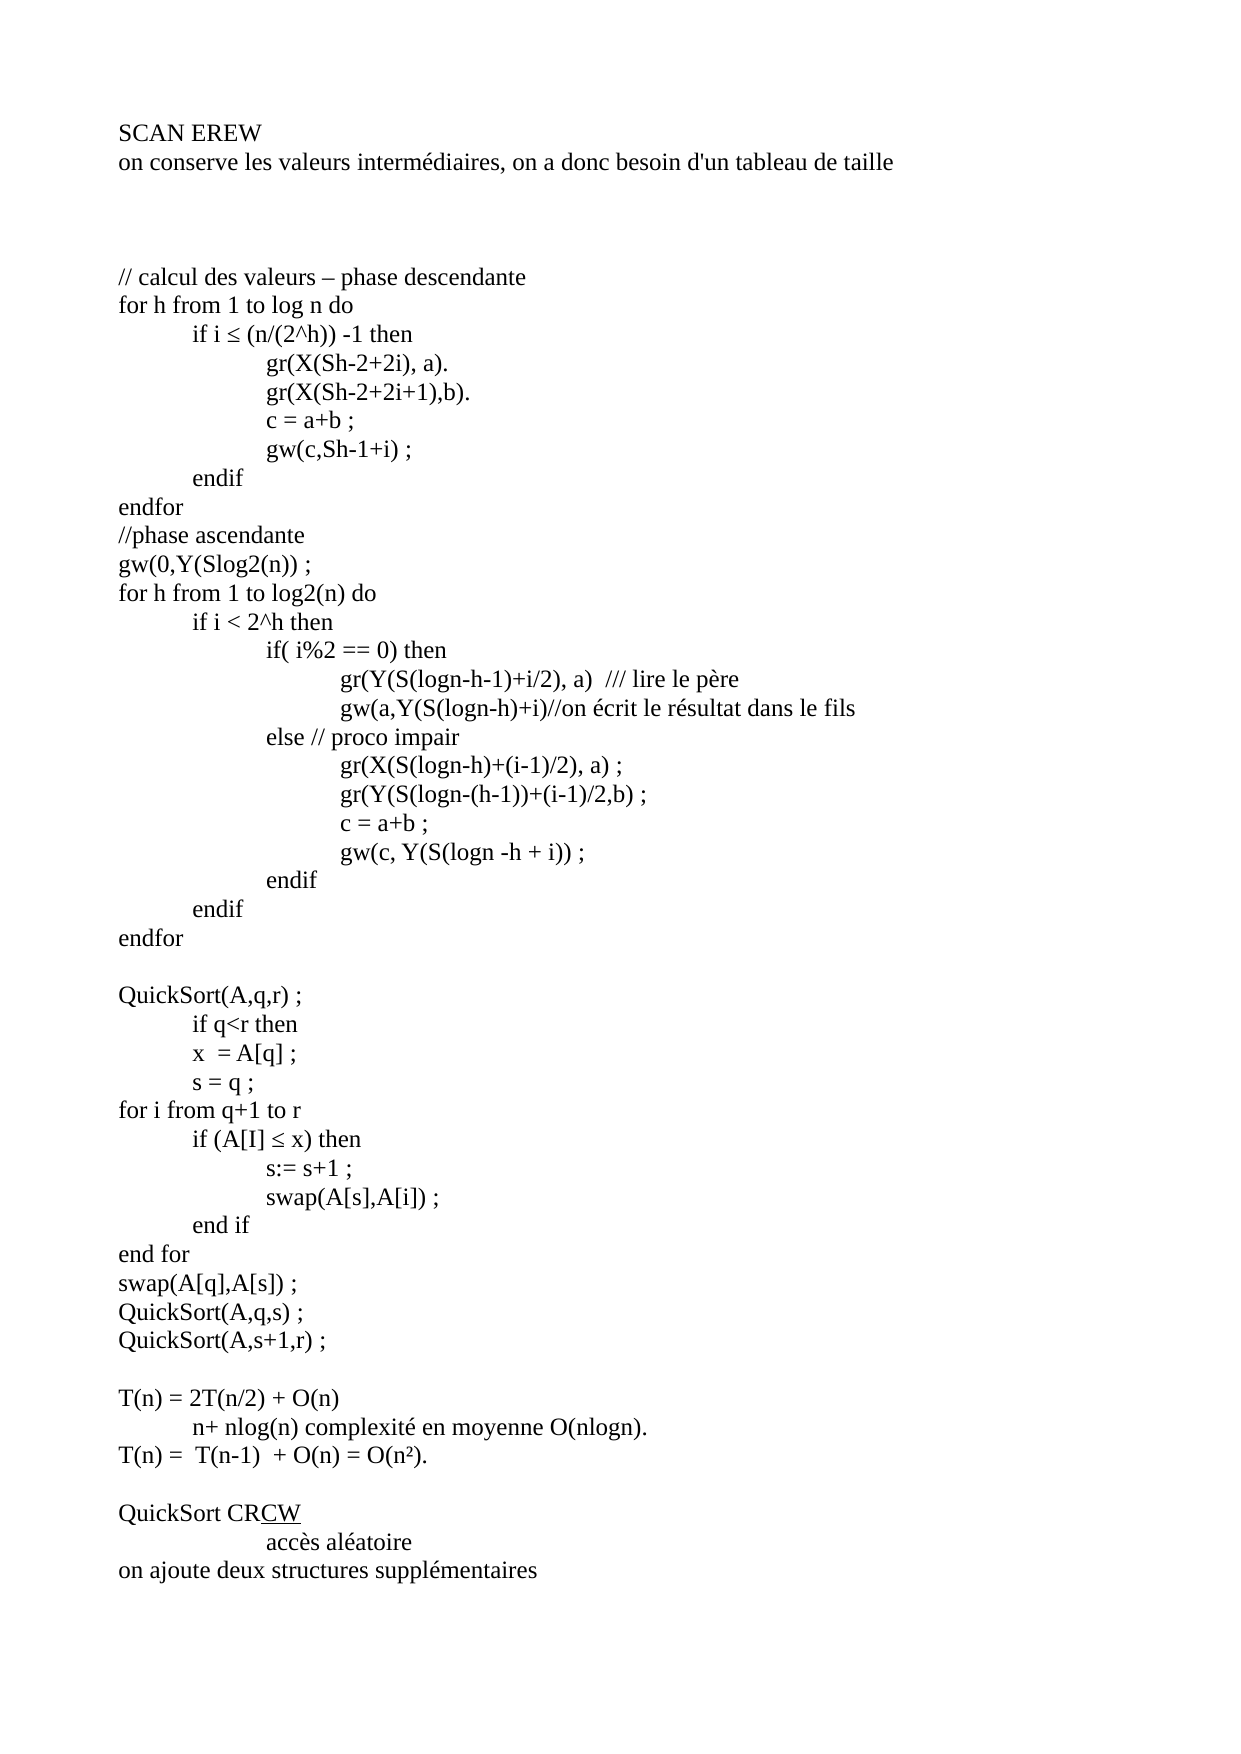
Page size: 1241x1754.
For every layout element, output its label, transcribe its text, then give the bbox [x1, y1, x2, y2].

text endif [118, 894, 1122, 923]
text endif [118, 463, 1122, 492]
text gr(X(S(logn-h)+(i-1)/2), a) ; [118, 751, 1122, 779]
text on conserve les valeurs intermédiaires, on a donc besoin d'un tableau de taille [118, 147, 1122, 176]
text end for [118, 1239, 1122, 1268]
text if i ≤ (n/(2^h)) -1 then [118, 319, 1122, 348]
text if( i%2 == 0) then [118, 636, 1122, 664]
text T(n) = 2T(n/2) + O(n) [118, 1383, 1122, 1412]
text QuickSort CRCW [118, 1498, 1122, 1527]
text T(n) = T(n-1) + O(n) = O(n²). [118, 1441, 1122, 1469]
text c = a+b ; [118, 808, 1122, 837]
text gw(a,Y(S(logn-h)+i)//on écrit le résultat dans le fils [118, 693, 1122, 722]
text gw(c, Y(S(logn -h + i)) ; [118, 837, 1122, 866]
text gr(Y(S(logn-h-1)+i/2), a) /// lire le père [118, 664, 1122, 693]
text swap(A[q],A[s]) ; [118, 1268, 1122, 1297]
text gr(Y(S(logn-(h-1))+(i-1)/2,b) ; [118, 779, 1122, 808]
text s = q ; [118, 1067, 1122, 1096]
text QuickSort(A,s+1,r) ; [118, 1326, 1122, 1354]
text endif [118, 866, 1122, 894]
text swap(A[s],A[i]) ; [118, 1182, 1122, 1211]
text c = a+b ; [118, 406, 1122, 434]
text n+ nlog(n) complexité en moyenne O(nlogn). [118, 1412, 1122, 1441]
text gr(X(Sh-2+2i+1),b). [118, 377, 1122, 406]
text accès aléatoire [118, 1527, 1122, 1556]
text if q<r then [118, 1009, 1122, 1038]
text for h from 1 to log2(n) do [118, 578, 1122, 607]
text SCAN EREW [118, 118, 1122, 147]
text if i < 2^h then [118, 607, 1122, 636]
text gw(0,Y(Slog2(n)) ; [118, 549, 1122, 578]
text QuickSort(A,q,r) ; [118, 981, 1122, 1009]
text endfor [118, 923, 1122, 952]
text on ajoute deux structures supplémentaires [118, 1556, 1122, 1584]
text end if [118, 1211, 1122, 1239]
text // calcul des valeurs – phase descendante [118, 262, 1122, 291]
text s:= s+1 ; [118, 1153, 1122, 1182]
text gw(c,Sh-1+i) ; [118, 434, 1122, 463]
text if (A[I] ≤ x) then [118, 1124, 1122, 1153]
text else // proco impair [118, 722, 1122, 751]
text x = A[q] ; [118, 1038, 1122, 1067]
text //phase ascendante [118, 521, 1122, 549]
text gr(X(Sh-2+2i), a). [118, 348, 1122, 377]
text for i from q+1 to r [118, 1096, 1122, 1124]
text for h from 1 to log n do [118, 291, 1122, 319]
text QuickSort(A,q,s) ; [118, 1297, 1122, 1326]
text endfor [118, 492, 1122, 521]
